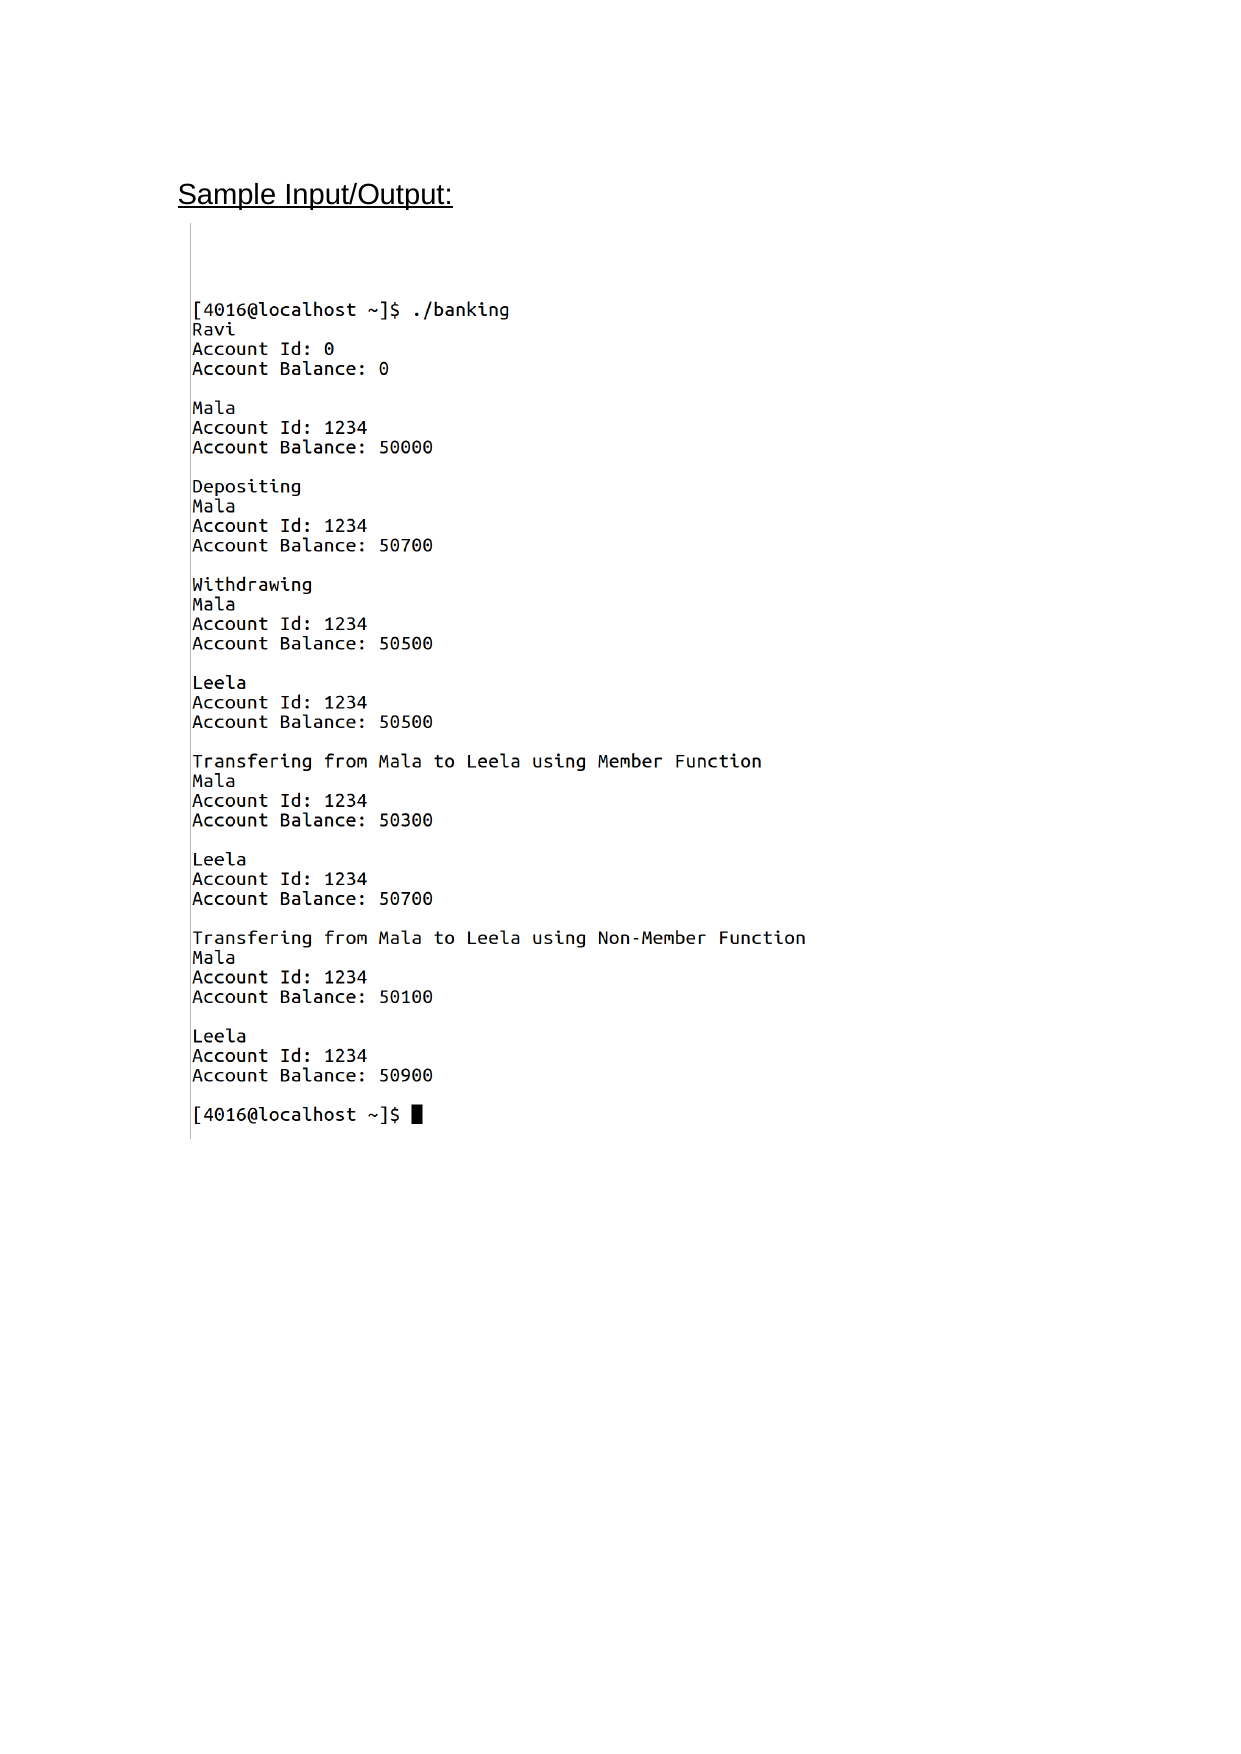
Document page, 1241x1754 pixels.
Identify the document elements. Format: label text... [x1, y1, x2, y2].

subtitle Sample Input/Output: [177, 177, 1122, 211]
picture [190, 223, 1109, 1139]
